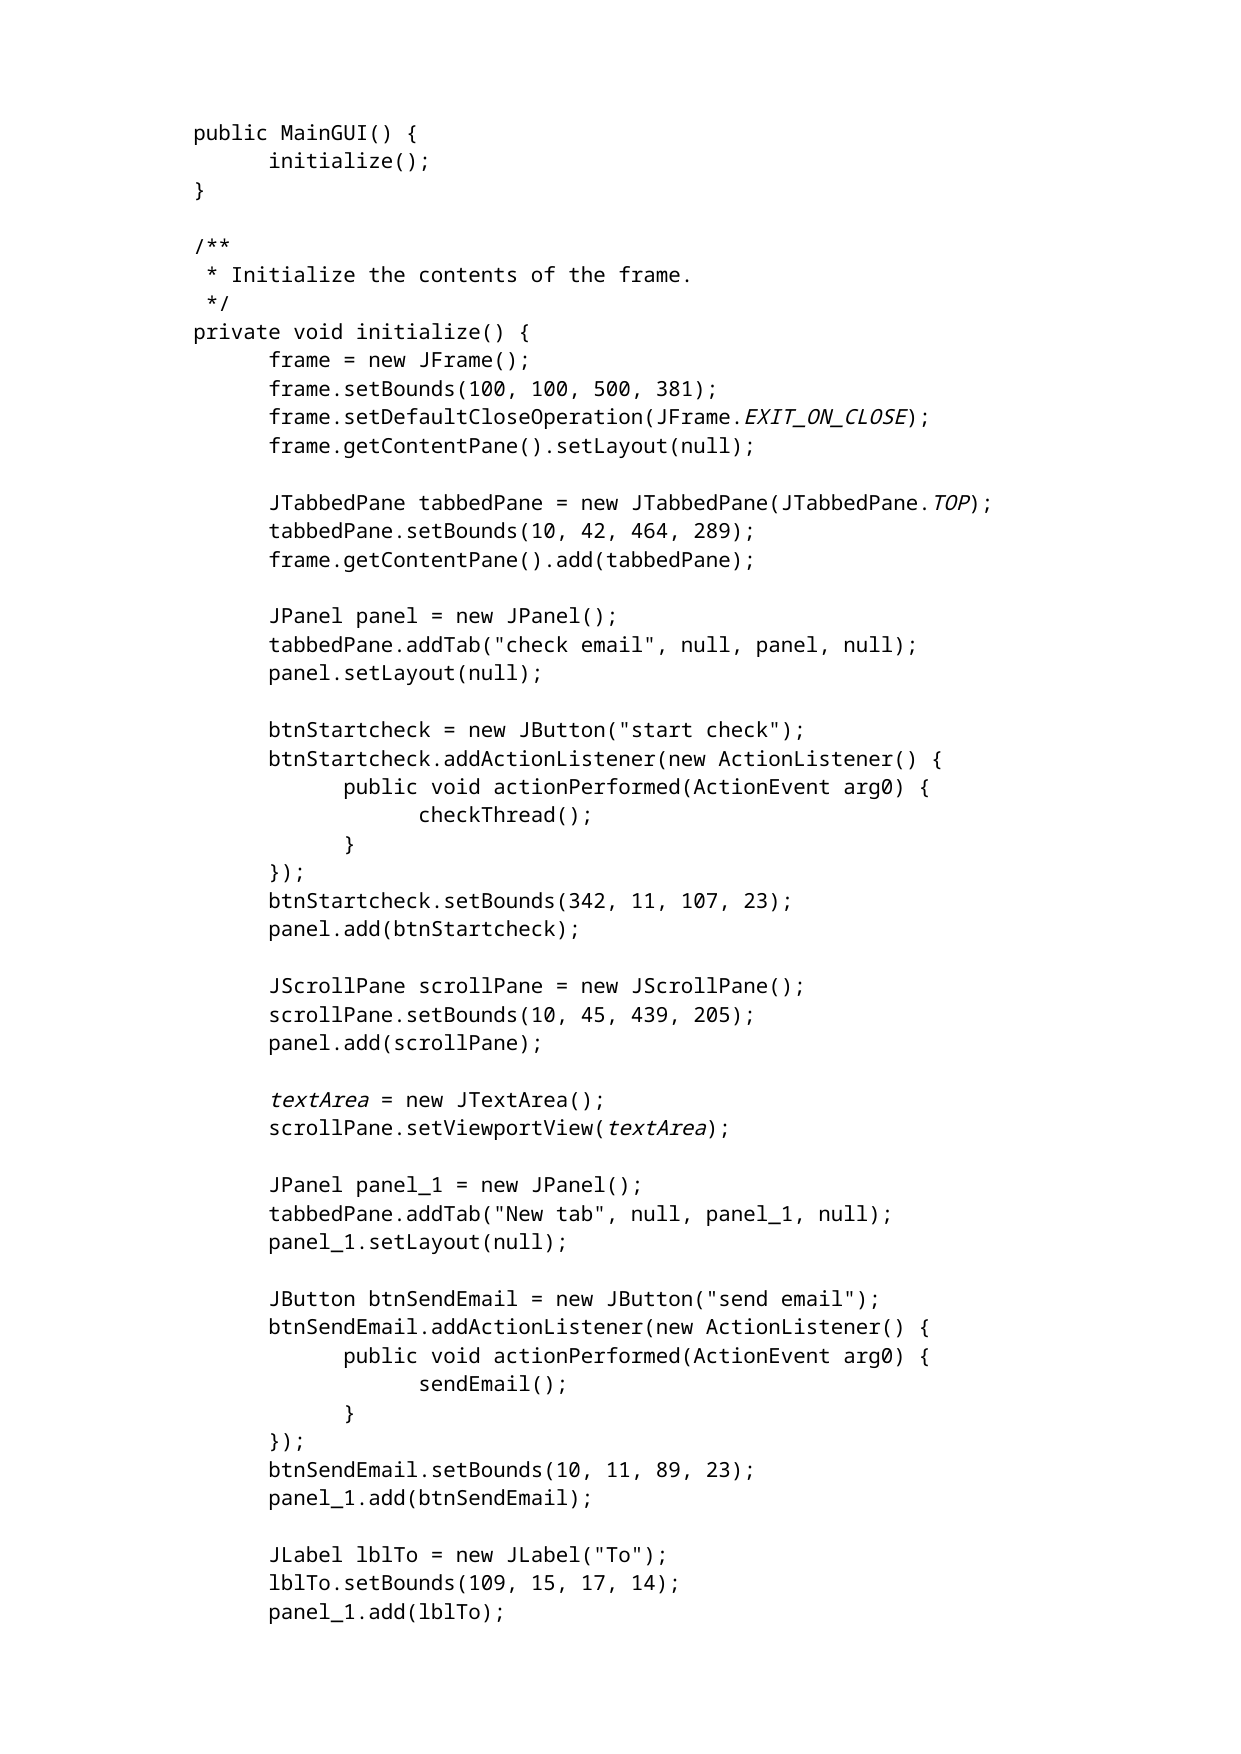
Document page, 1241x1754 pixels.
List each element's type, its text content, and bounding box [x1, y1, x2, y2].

text btnStartcheck.setBounds(342, 11, 107, 23); [118, 886, 1122, 914]
text }); [118, 857, 1122, 886]
text panel_1.setLayout(null); [118, 1227, 1122, 1256]
text JPanel panel = new JPanel(); [118, 602, 1122, 630]
text btnSendEmail.addActionListener(new ActionListener() { [118, 1312, 1122, 1341]
text frame.setBounds(100, 100, 500, 381); [118, 374, 1122, 402]
text }); [118, 1426, 1122, 1455]
text btnStartcheck.addActionListener(new ActionListener() { [118, 744, 1122, 772]
text scrollPane.setViewportView(textArea); [118, 1113, 1122, 1142]
text checkThread(); [118, 801, 1122, 829]
text } [118, 175, 1122, 203]
text lblTo.setBounds(109, 15, 17, 14); [118, 1568, 1122, 1597]
text btnStartcheck = new JButton("start check"); [118, 715, 1122, 744]
text JLabel lblTo = new JLabel("To"); [118, 1540, 1122, 1568]
text private void initialize() { [118, 317, 1122, 346]
text tabbedPane.addTab("New tab", null, panel_1, null); [118, 1199, 1122, 1227]
text frame.getContentPane().add(tabbedPane); [118, 545, 1122, 573]
text } [118, 1398, 1122, 1426]
text panel_1.add(btnSendEmail); [118, 1483, 1122, 1512]
text * Initialize the contents of the frame. [118, 260, 1122, 289]
text } [118, 829, 1122, 857]
text tabbedPane.addTab("check email", null, panel, null); [118, 630, 1122, 658]
text /** [118, 232, 1122, 260]
text panel_1.add(lblTo); [118, 1597, 1122, 1625]
text panel.add(scrollPane); [118, 1028, 1122, 1057]
text scrollPane.setBounds(10, 45, 439, 205); [118, 1000, 1122, 1028]
text JButton btnSendEmail = new JButton("send email"); [118, 1284, 1122, 1312]
text frame.setDefaultCloseOperation(JFrame.EXIT_ON_CLOSE); [118, 402, 1122, 431]
text panel.add(btnStartcheck); [118, 914, 1122, 943]
text initialize(); [118, 147, 1122, 175]
text public void actionPerformed(ActionEvent arg0) { [118, 772, 1122, 801]
text tabbedPane.setBounds(10, 42, 464, 289); [118, 516, 1122, 545]
text frame = new JFrame(); [118, 346, 1122, 374]
text public MainGUI() { [118, 118, 1122, 147]
text */ [118, 289, 1122, 317]
text JPanel panel_1 = new JPanel(); [118, 1170, 1122, 1199]
text panel.setLayout(null); [118, 658, 1122, 687]
text btnSendEmail.setBounds(10, 11, 89, 23); [118, 1455, 1122, 1483]
text sendEmail(); [118, 1369, 1122, 1398]
text JTabbedPane tabbedPane = new JTabbedPane(JTabbedPane.TOP); [118, 488, 1122, 516]
text JScrollPane scrollPane = new JScrollPane(); [118, 971, 1122, 1000]
text textArea = new JTextArea(); [118, 1085, 1122, 1113]
text frame.getContentPane().setLayout(null); [118, 431, 1122, 459]
text public void actionPerformed(ActionEvent arg0) { [118, 1341, 1122, 1369]
